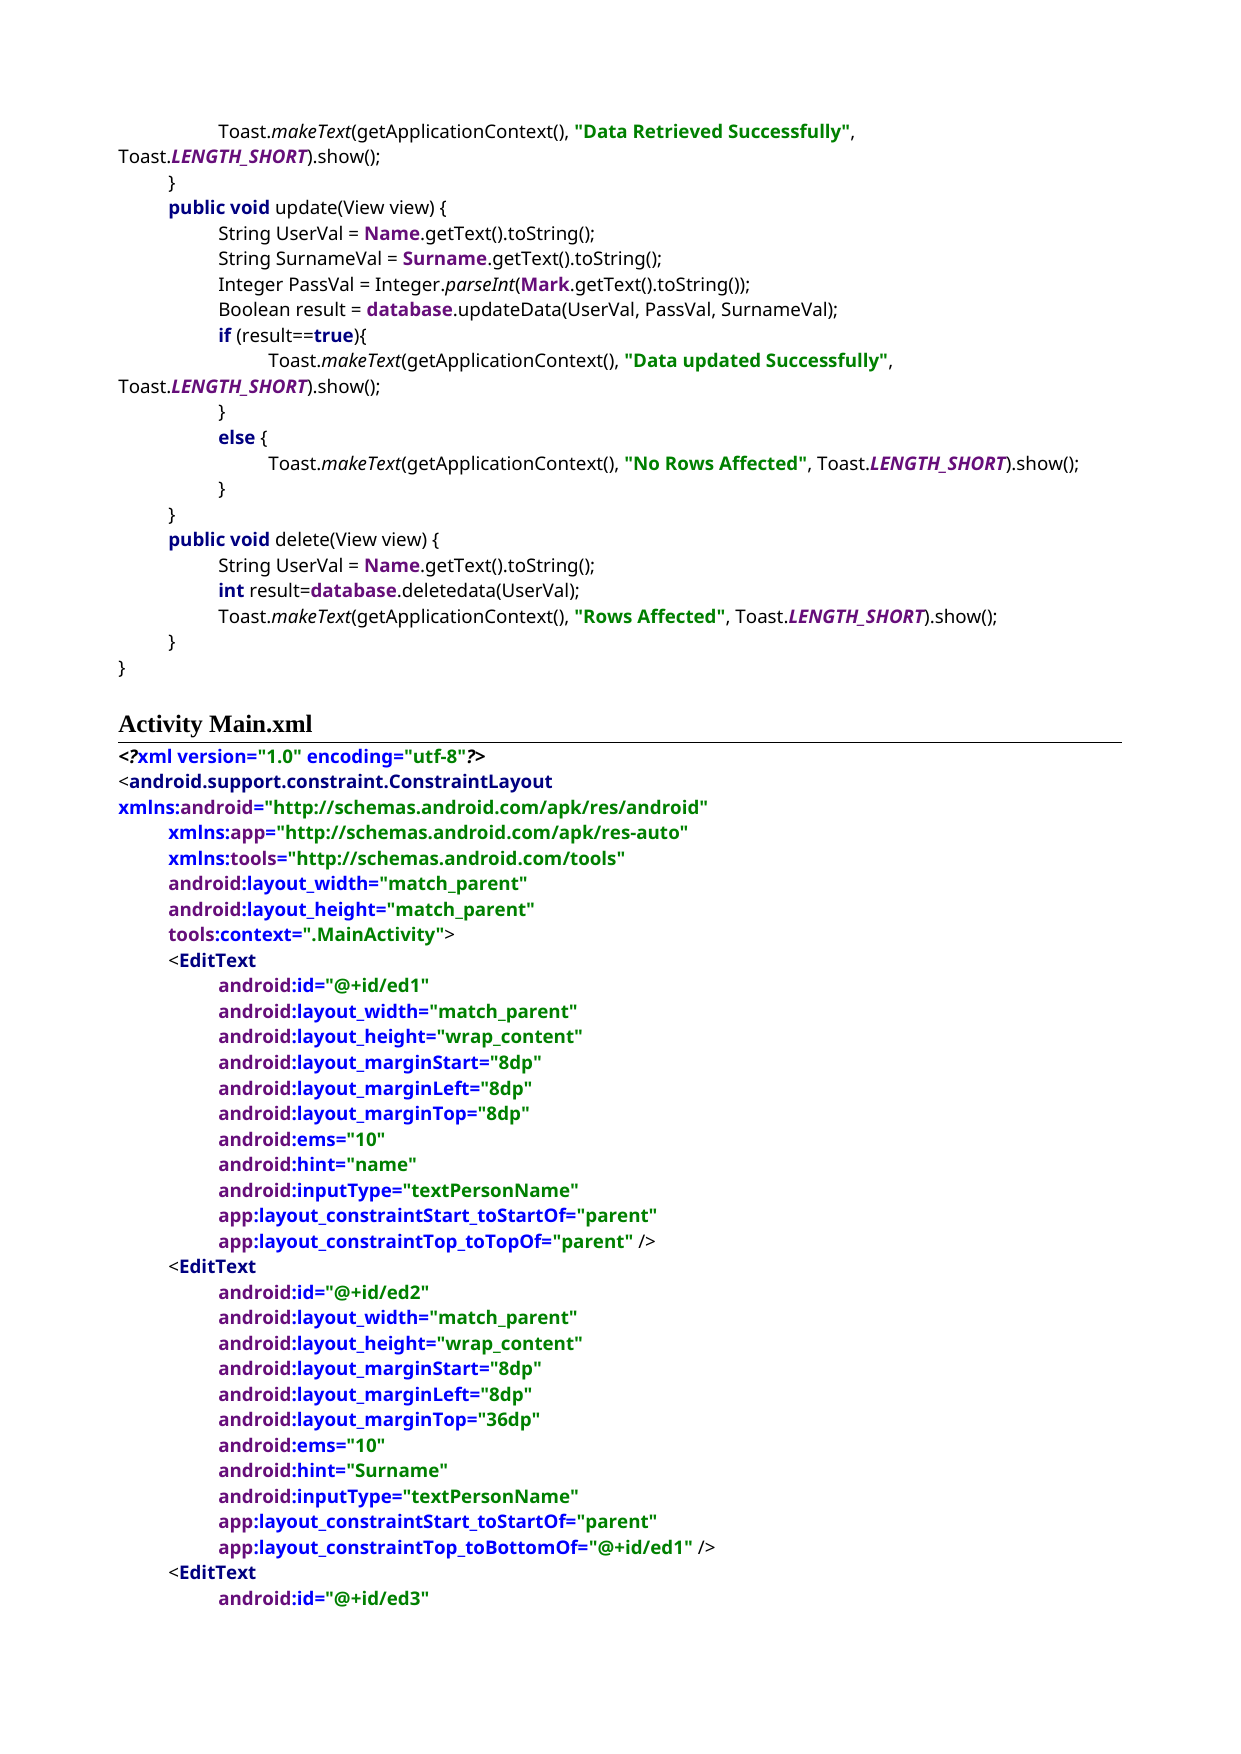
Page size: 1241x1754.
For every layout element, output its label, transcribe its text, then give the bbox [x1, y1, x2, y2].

text <EditText [118, 1560, 1122, 1585]
text android:layout_marginLeft="8dp" [118, 1381, 1122, 1407]
text Toast.makeText(getApplicationContext(), "Rows Affected", Toast.LENGTH_SHORT).show(); [118, 603, 1122, 628]
text <EditText [118, 1253, 1122, 1279]
text android:layout_height="match_parent" [118, 896, 1122, 922]
text android:layout_marginLeft="8dp" [118, 1075, 1122, 1100]
text } [118, 169, 1122, 195]
text android:id="@+id/ed2" [118, 1279, 1122, 1304]
text android:layout_width="match_parent" [118, 1304, 1122, 1330]
text android:inputType="textPersonName" [118, 1177, 1122, 1202]
text Boolean result = database.updateData(UserVal, PassVal, SurnameVal); [118, 297, 1122, 322]
text app:layout_constraintStart_toStartOf="parent" [118, 1202, 1122, 1228]
text app:layout_constraintTop_toTopOf="parent" /> [118, 1228, 1122, 1253]
text } [118, 501, 1122, 526]
text android:ems="10" [118, 1126, 1122, 1151]
text } [118, 628, 1122, 654]
text String UserVal = Name.getText().toString(); [118, 220, 1122, 246]
text <?xml version="1.0" encoding="utf-8"?> [118, 743, 1122, 768]
text android:hint="name" [118, 1151, 1122, 1177]
text android:id="@+id/ed3" [118, 1585, 1122, 1611]
text xmlns:tools="http://schemas.android.com/tools" [118, 845, 1122, 871]
text public void delete(View view) { [118, 526, 1122, 552]
text android:layout_marginStart="8dp" [118, 1356, 1122, 1381]
text android:id="@+id/ed1" [118, 973, 1122, 998]
text else { [118, 424, 1122, 450]
text String UserVal = Name.getText().toString(); [118, 552, 1122, 577]
text <EditText [118, 947, 1122, 973]
text android:layout_width="match_parent" [118, 998, 1122, 1024]
text app:layout_constraintTop_toBottomOf="@+id/ed1" /> [118, 1534, 1122, 1560]
text Integer PassVal = Integer.parseInt(Mark.getText().toString()); [118, 271, 1122, 297]
text android:ems="10" [118, 1432, 1122, 1458]
text android:layout_marginStart="8dp" [118, 1049, 1122, 1075]
text <android.support.constraint.ConstraintLayout xmlns:android="http://schemas.android.com/apk/res/android" [118, 768, 1122, 819]
text Activity Main.xml [118, 709, 1122, 742]
text Toast.makeText(getApplicationContext(), "Data Retrieved Successfully", Toast.LENGTH_SHORT).show(); [118, 118, 1122, 169]
text } [118, 399, 1122, 424]
text String SurnameVal = Surname.getText().toString(); [118, 246, 1122, 271]
text Toast.makeText(getApplicationContext(), "No Rows Affected", Toast.LENGTH_SHORT).show(); [118, 450, 1122, 475]
text Toast.makeText(getApplicationContext(), "Data updated Successfully", Toast.LENGTH_SHORT).show(); [118, 348, 1122, 399]
text android:layout_marginTop="8dp" [118, 1100, 1122, 1126]
text tools:context=".MainActivity"> [118, 922, 1122, 947]
text } [118, 475, 1122, 501]
text if (result==true){ [118, 322, 1122, 348]
text } [118, 654, 1122, 679]
text app:layout_constraintStart_toStartOf="parent" [118, 1509, 1122, 1534]
text android:hint="Surname" [118, 1458, 1122, 1483]
text android:layout_width="match_parent" [118, 871, 1122, 896]
text android:inputType="textPersonName" [118, 1483, 1122, 1509]
text android:layout_height="wrap_content" [118, 1330, 1122, 1356]
text android:layout_marginTop="36dp" [118, 1407, 1122, 1432]
text xmlns:app="http://schemas.android.com/apk/res-auto" [118, 819, 1122, 845]
text public void update(View view) { [118, 195, 1122, 220]
text android:layout_height="wrap_content" [118, 1024, 1122, 1049]
text int result=database.deletedata(UserVal); [118, 577, 1122, 603]
